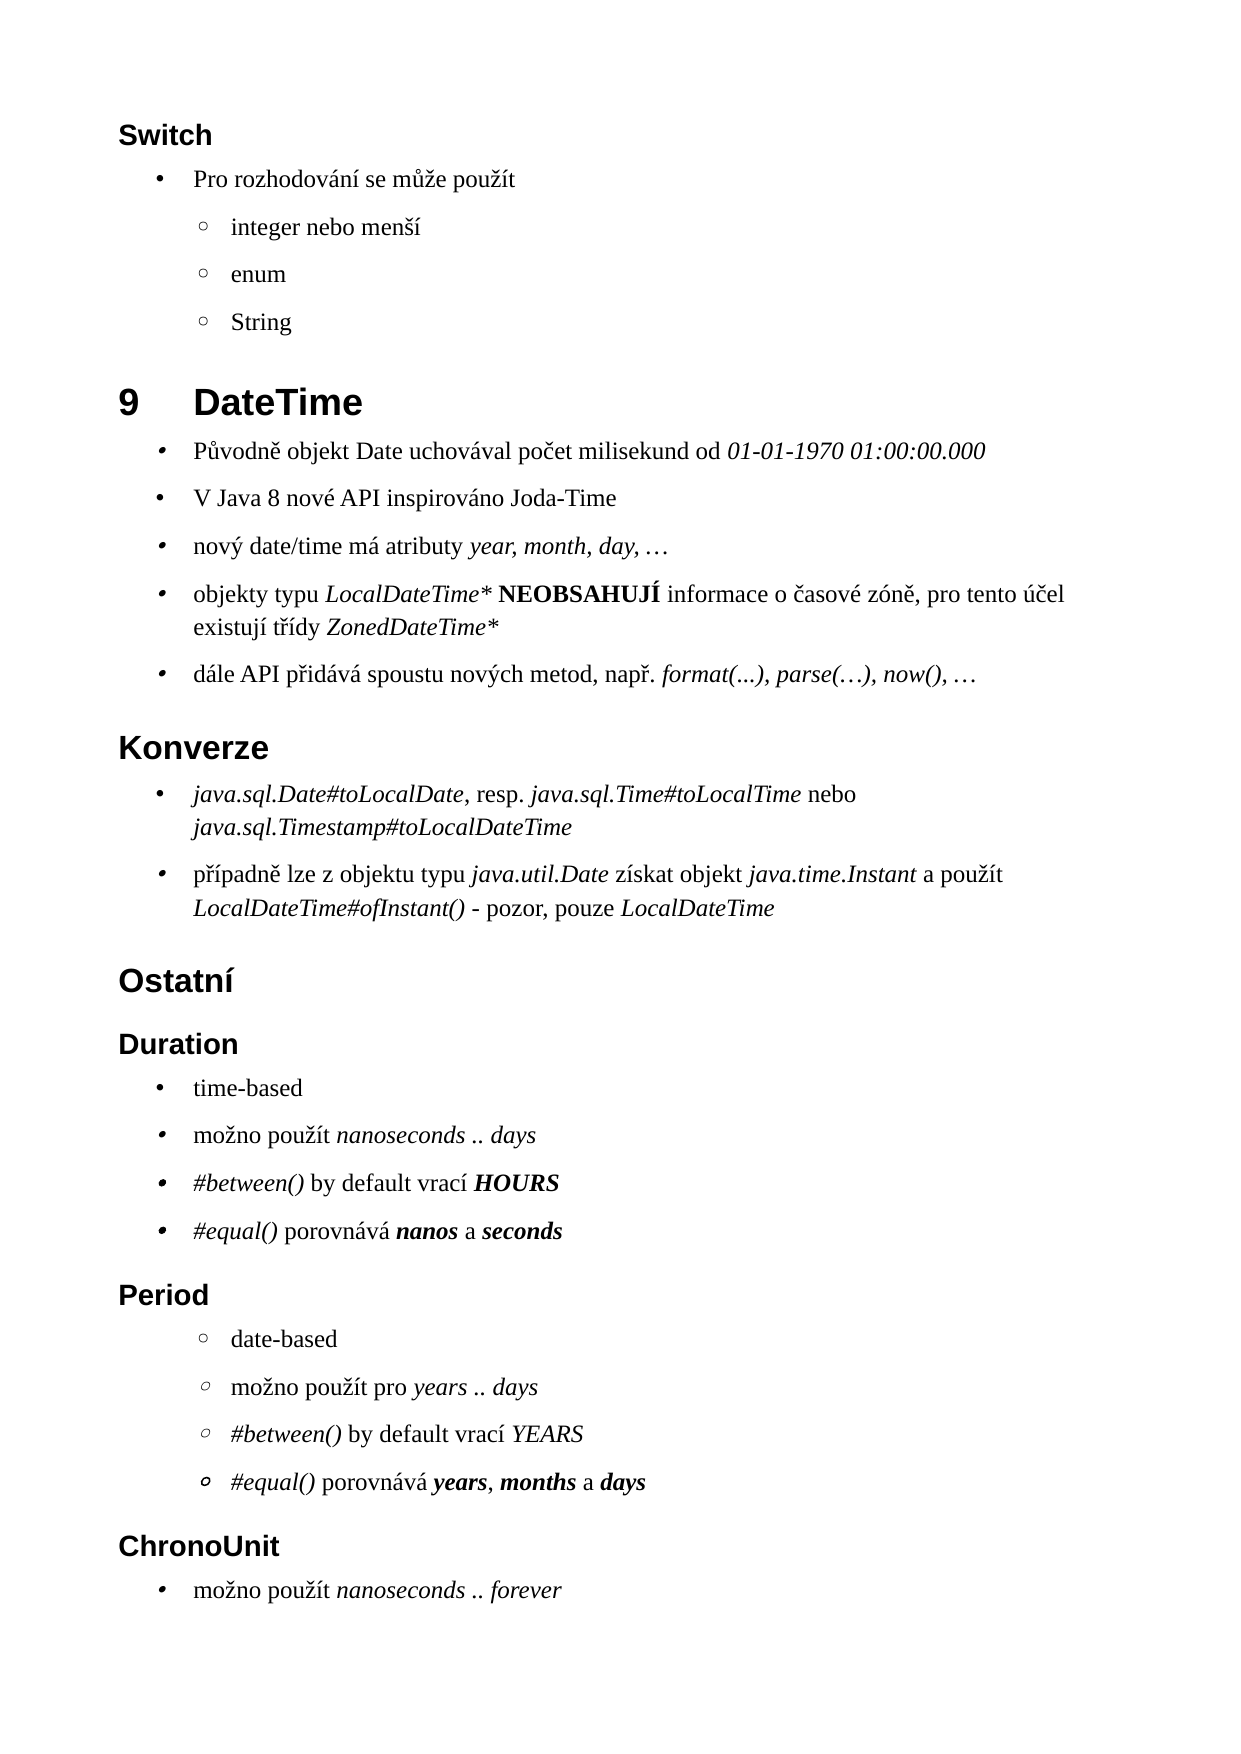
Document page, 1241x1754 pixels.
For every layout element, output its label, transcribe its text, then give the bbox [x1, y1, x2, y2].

subtitle Ostatní [118, 961, 1122, 1000]
list V Java 8 nové API inspirováno Joda-Time [156, 483, 1122, 512]
list možno použít nanoseconds .. days [156, 1121, 1122, 1149]
list #equal() porovnává nanos a seconds [156, 1216, 1122, 1244]
list případně lze z objektu typu java.util.Date získat objekt java.time.Instant a použít LocalDateTime#ofInstant() - pozor, pouze LocalDateTime [156, 859, 1122, 921]
list objekty typu LocalDateTime* NEOBSAHUJÍ informace o časové zóně, pro tento účel existují třídy ZonedDateTime* [156, 579, 1122, 641]
list String [193, 307, 1122, 336]
subtitle ChronoUnit [118, 1529, 1122, 1563]
list date-based [193, 1324, 1122, 1353]
list #between() by default vrací HOURS [156, 1168, 1122, 1197]
list dále API přidává spoustu nových metod, např. format(...), parse(…), now(), … [156, 659, 1122, 688]
list enum [193, 259, 1122, 288]
subtitle Switch [118, 118, 1122, 152]
list time-based [156, 1073, 1122, 1102]
list Původně objekt Date uchovával počet milisekund od 01-01-1970 01:00:00.000 [156, 436, 1122, 465]
list #equal() porovnává years, months a days [193, 1467, 1122, 1496]
list možno použít nanoseconds .. forever [156, 1576, 1122, 1604]
list možno použít pro years .. days [193, 1372, 1122, 1401]
subtitle Period [118, 1278, 1122, 1312]
list #between() by default vrací YEARS [193, 1419, 1122, 1448]
subtitle DateTime [118, 380, 1122, 423]
list java.sql.Date#toLocalDate, resp. java.sql.Time#toLocalTime nebo java.sql.Timestamp#toLocalDateTime [156, 779, 1122, 841]
list Pro rozhodování se může použít [156, 164, 1122, 193]
subtitle Konverze [118, 728, 1122, 766]
list integer nebo menší [193, 212, 1122, 241]
list nový date/time má atributy year, month, day, … [156, 531, 1122, 560]
subtitle Duration [118, 1027, 1122, 1061]
